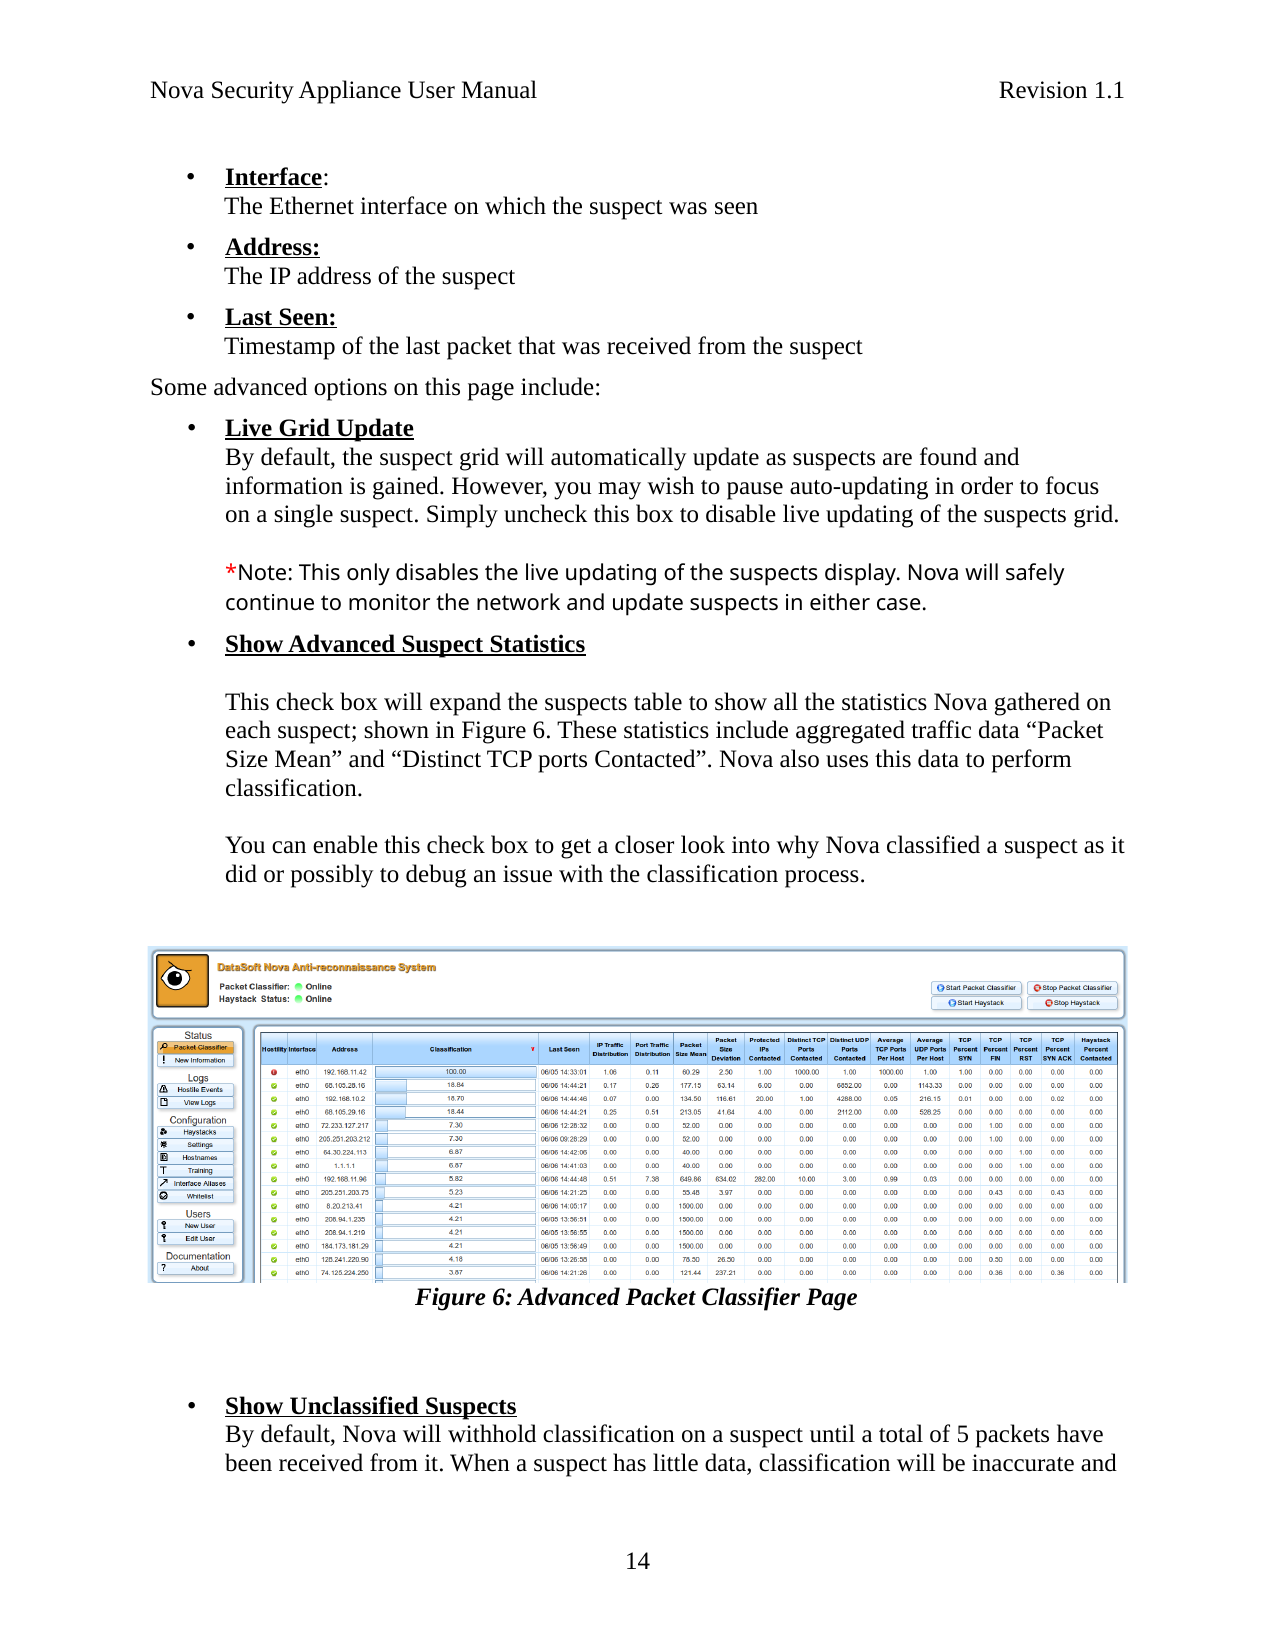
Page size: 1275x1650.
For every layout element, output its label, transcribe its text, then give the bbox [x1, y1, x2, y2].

list Live Grid Update By default, the suspect grid will automatically update as suspects are found and information is gained. However, you may wish to pause auto-updating in order to focus on a single suspect. Simply uncheck this box to disable live updating of the suspects grid. *Note: This only disables the live updating of the suspects display. Nova will safely continue to monitor the network and update suspects in either case. [187, 413, 1125, 617]
picture [147, 946, 1128, 1283]
text Figure 6: Advanced Packet Classifier Page [148, 1283, 1127, 1311]
list Show Unclassified Suspects By default, Nova will withhold classification on a suspect until a total of 5 packets have been received from it. When a suspect has little data, classification will be inaccurate and [187, 1391, 1125, 1477]
list Last Seen: Timestamp of the last packet that was received from the suspect [186, 302, 1125, 359]
list Address: The IP address of the suspect [186, 232, 1125, 289]
list Interface: The Ethernet interface on which the suspect was seen [186, 162, 1125, 219]
list Show Advanced Suspect Statistics This check box will expand the suspects table to show all the statistics Nova gathered on each suspect; shown in Figure 6. These statistics include aggregated traffic data “Packet Size Mean” and “Distinct TCP ports Contacted”. Nova also uses this data to perform classification. You can enable this check box to get a closer look into why Nova classified a suspect as it did or possibly to debug an issue with the classification process. [187, 629, 1125, 888]
text Some advanced options on this page include: [150, 372, 1125, 401]
